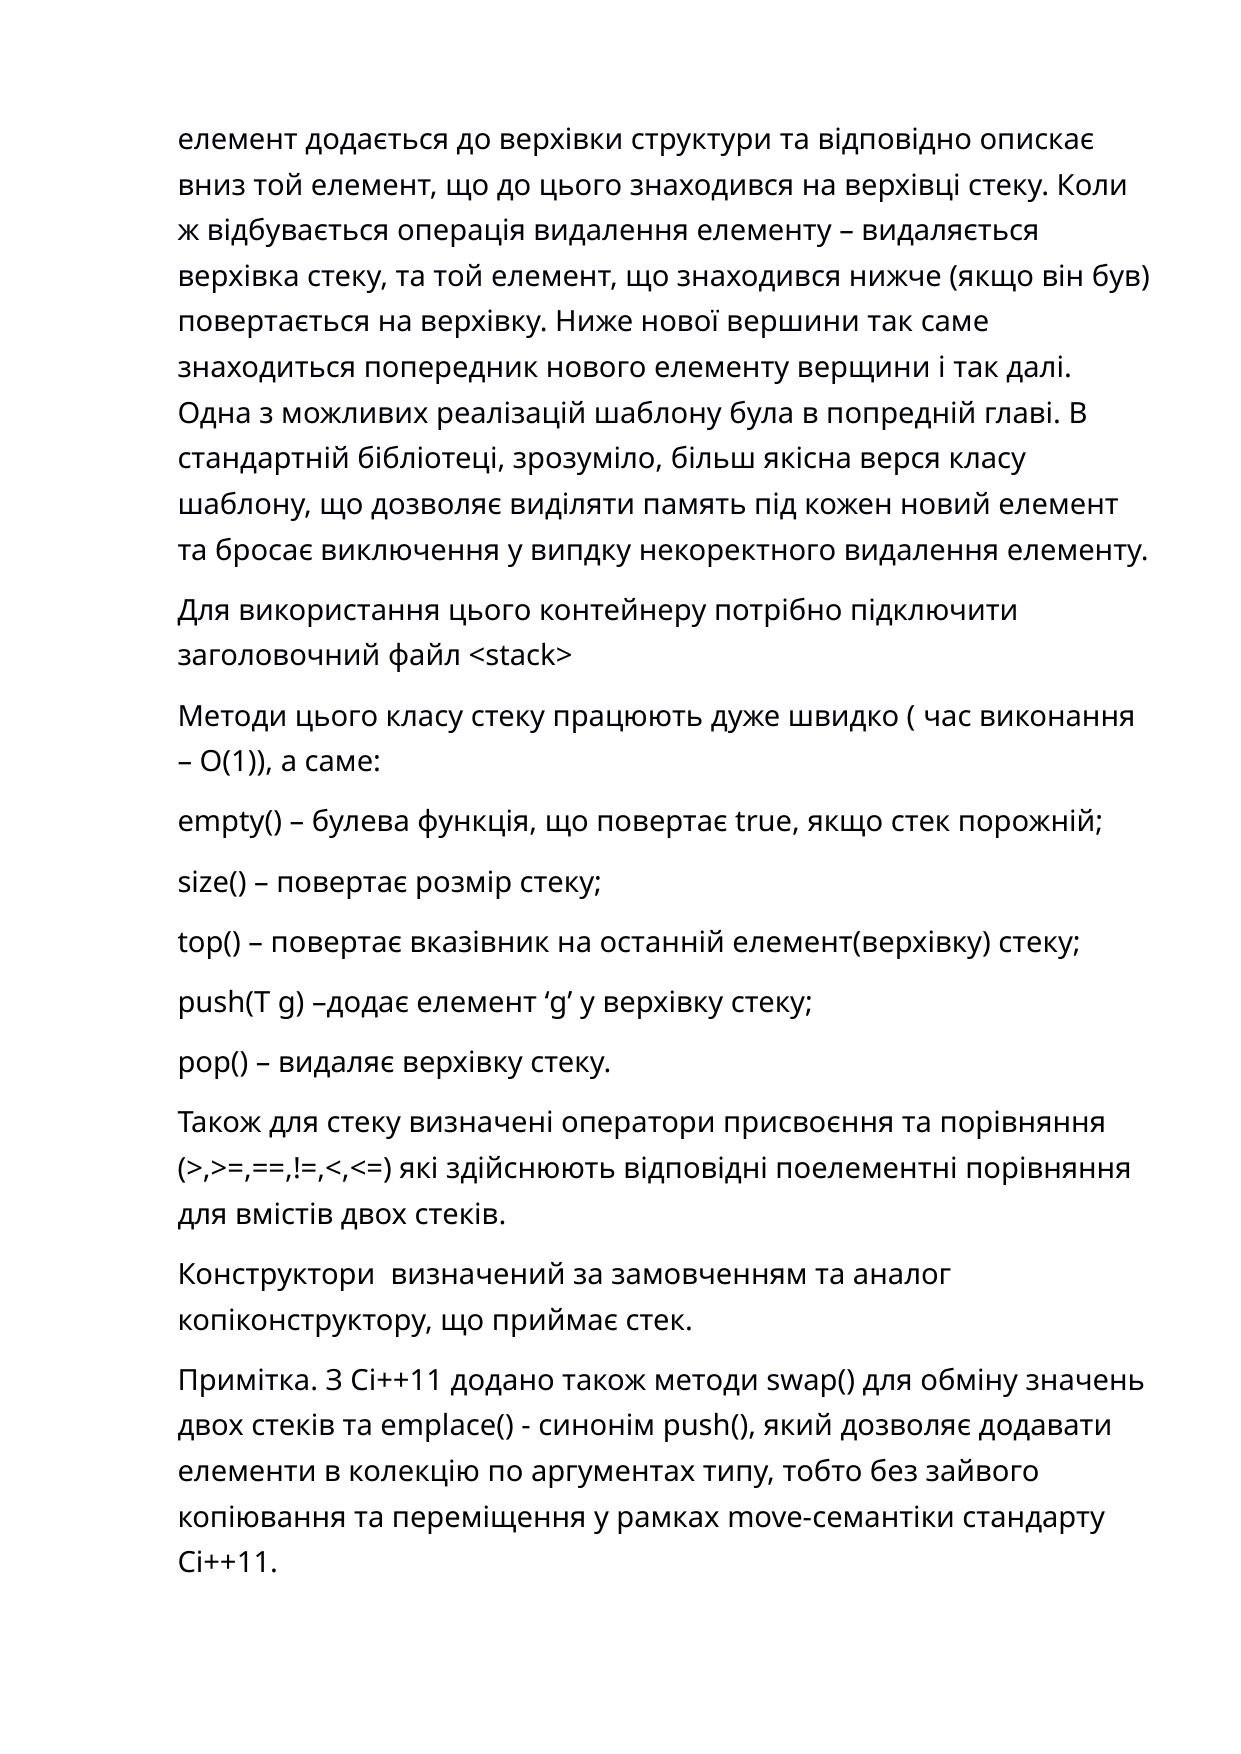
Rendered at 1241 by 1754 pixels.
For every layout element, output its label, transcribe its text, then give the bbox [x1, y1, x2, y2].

text Для використання цього контейнеру потрібно підключити заголовочний файл <stack> [177, 589, 1152, 674]
text size() – повертає розмір стеку; [177, 861, 1152, 901]
text Методи цього класу стеку працюють дуже швидко ( час виконання – O(1)), а саме: [177, 695, 1152, 780]
text empty() – булева функція, що повертає true, якщо стек порожній; [177, 801, 1152, 840]
text елемент додається до верхівки структури та відповідно опискає вниз той елемент, що до цього знаходився на верхівці стеку. Коли ж відбувається операція видалення елементу – видаляється верхівка стеку, та той елемент, що знаходився нижче (якщо він був) повертається на верхівку. Ниже нової вершини так саме знаходиться попередник нового елементу верщини і так далі. Одна з можливих реалізацій шаблону була в попредній главі. В стандартній бібліотеці, зрозуміло, більш якісна верся класу шаблону, що дозволяє виділяти память під кожен новий елемент та бросає виключення у випдку некоректного видалення елементу. [177, 118, 1152, 568]
text top() – повертає вказівник на останній елемент(верхівку) стеку; [177, 921, 1152, 961]
text Конструктори визначений за замовченням та аналог копіконструктору, що приймає стек. [177, 1253, 1152, 1338]
text push(T g) –додає елемент ‘g’ у верхівку стеку; [177, 981, 1152, 1021]
text Примітка. З Сі++11 додано також методи swap() для обміну значень двох стеків та emplace() - синонім push(), який дозволяє додавати елементи в колекцію по аргументах типу, тобто без зайвого копіювання та переміщення у рамках move-семантіки стандарту Сі++11. [177, 1359, 1152, 1581]
text Також для стеку визначені оператори присвоєння та порівняння (>,>=,==,!=,<,<=) які здійснюють відповідні поелементні порівняння для вмістів двох стеків. [177, 1102, 1152, 1233]
text pop() – видаляє верхівку стеку. [177, 1041, 1152, 1081]
